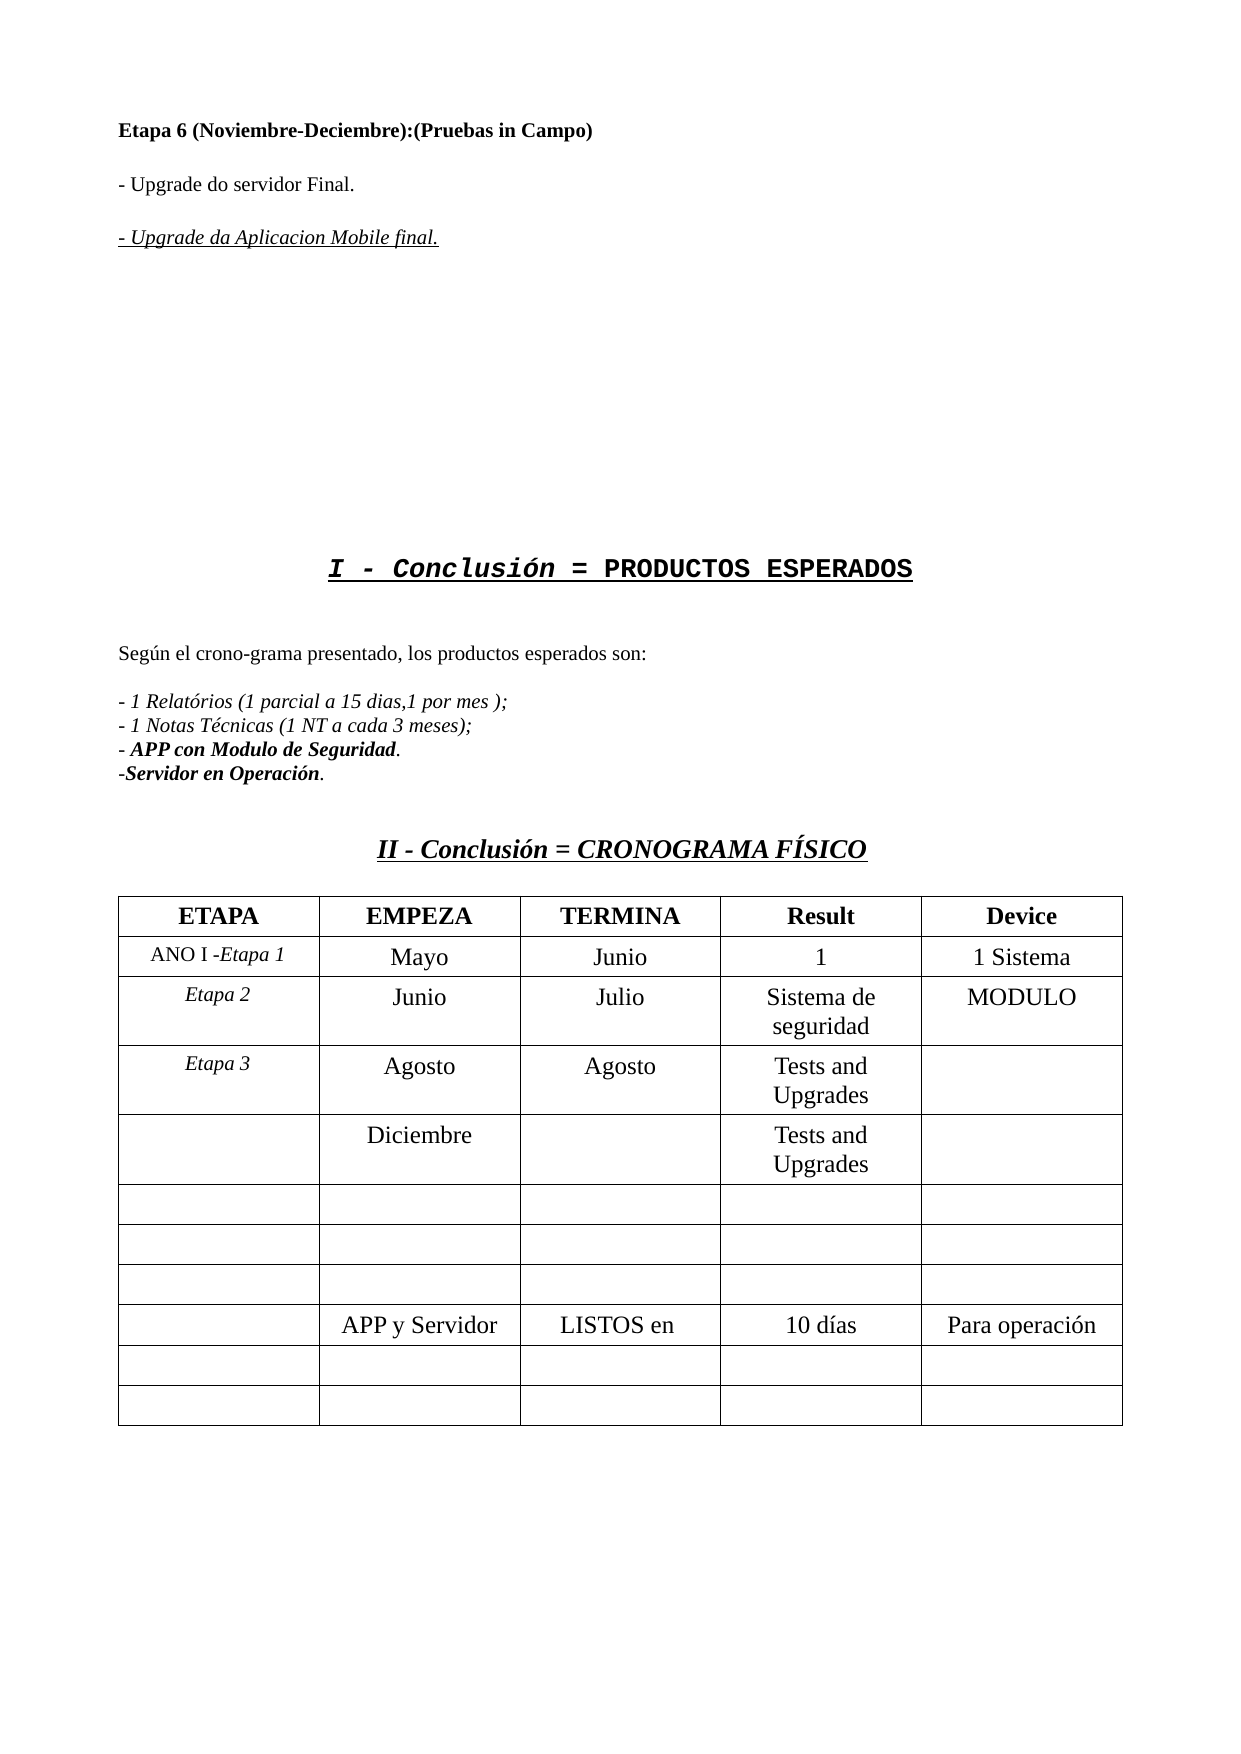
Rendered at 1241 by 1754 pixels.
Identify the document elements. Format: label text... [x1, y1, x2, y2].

table_cell [922, 1265, 1122, 1304]
table_cell Diciembre [320, 1115, 520, 1183]
table_cell APP y Servidor [320, 1305, 520, 1345]
text Etapa 6 (Noviembre-Deciembre):(Pruebas in Campo) [118, 118, 1122, 142]
text - 1 Relatórios (1 parcial a 15 dias,1 por mes ); [118, 689, 1122, 713]
table_cell [119, 1305, 319, 1345]
text - Upgrade da Aplicacion Mobile final. [118, 225, 1122, 249]
table_header Device [922, 897, 1122, 936]
table_cell [721, 1265, 921, 1304]
text Según el crono-grama presentado, los productos esperados son: [118, 641, 1122, 665]
table_cell [320, 1225, 520, 1264]
table_cell [922, 1386, 1122, 1425]
table_cell [521, 1265, 720, 1304]
text - Upgrade do servidor Final. [118, 172, 1122, 196]
table_header ETAPA [119, 897, 319, 936]
table_cell 1 [721, 937, 921, 976]
table_cell [922, 1225, 1122, 1264]
table_cell [721, 1225, 921, 1264]
table_cell [521, 1115, 720, 1183]
table_cell [922, 1115, 1122, 1183]
table_cell [119, 1346, 319, 1385]
table_cell [119, 1386, 319, 1425]
table_cell [521, 1185, 720, 1224]
table_cell [320, 1185, 520, 1224]
text I - Conclusión = PRODUCTOS ESPERADOS [118, 555, 1122, 586]
table_cell [521, 1346, 720, 1385]
table_cell [119, 1185, 319, 1224]
table_header TERMINA [521, 897, 720, 936]
table_cell [119, 1225, 319, 1264]
table_cell MODULO [922, 977, 1122, 1045]
table_cell [721, 1386, 921, 1425]
table_cell Tests and Upgrades [721, 1115, 921, 1183]
table_cell Junio [320, 977, 520, 1045]
text II - Conclusión = CRONOGRAMA FÍSICO [118, 833, 1122, 864]
table_cell [721, 1185, 921, 1224]
table_cell Para operación [922, 1305, 1122, 1345]
table_cell [521, 1225, 720, 1264]
table_cell 10 días [721, 1305, 921, 1345]
table_header Result [721, 897, 921, 936]
table_cell Mayo [320, 937, 520, 976]
table_cell Julio [521, 977, 720, 1045]
table_header EMPEZA [320, 897, 520, 936]
table_cell [320, 1346, 520, 1385]
text - APP con Modulo de Seguridad. [118, 737, 1122, 761]
table_cell 1 Sistema [922, 937, 1122, 976]
table_cell [721, 1346, 921, 1385]
text - 1 Notas Técnicas (1 NT a cada 3 meses); [118, 713, 1122, 737]
table_cell Etapa 3 [119, 1046, 319, 1114]
table_cell [922, 1185, 1122, 1224]
table_cell [521, 1386, 720, 1425]
table_cell [119, 1265, 319, 1304]
text -Servidor en Operación. [118, 761, 1122, 785]
table_cell Etapa 2 [119, 977, 319, 1045]
table_cell [922, 1046, 1122, 1114]
table_cell Agosto [521, 1046, 720, 1114]
table_cell Agosto [320, 1046, 520, 1114]
table_cell Sistema de seguridad [721, 977, 921, 1045]
table_cell [320, 1265, 520, 1304]
table_cell [922, 1346, 1122, 1385]
table_cell [320, 1386, 520, 1425]
table_cell Junio [521, 937, 720, 976]
table_cell [119, 1115, 319, 1183]
table_cell ANO I -Etapa 1 [119, 937, 319, 976]
table_cell Tests and Upgrades [721, 1046, 921, 1114]
table_cell LISTOS en [521, 1305, 720, 1345]
